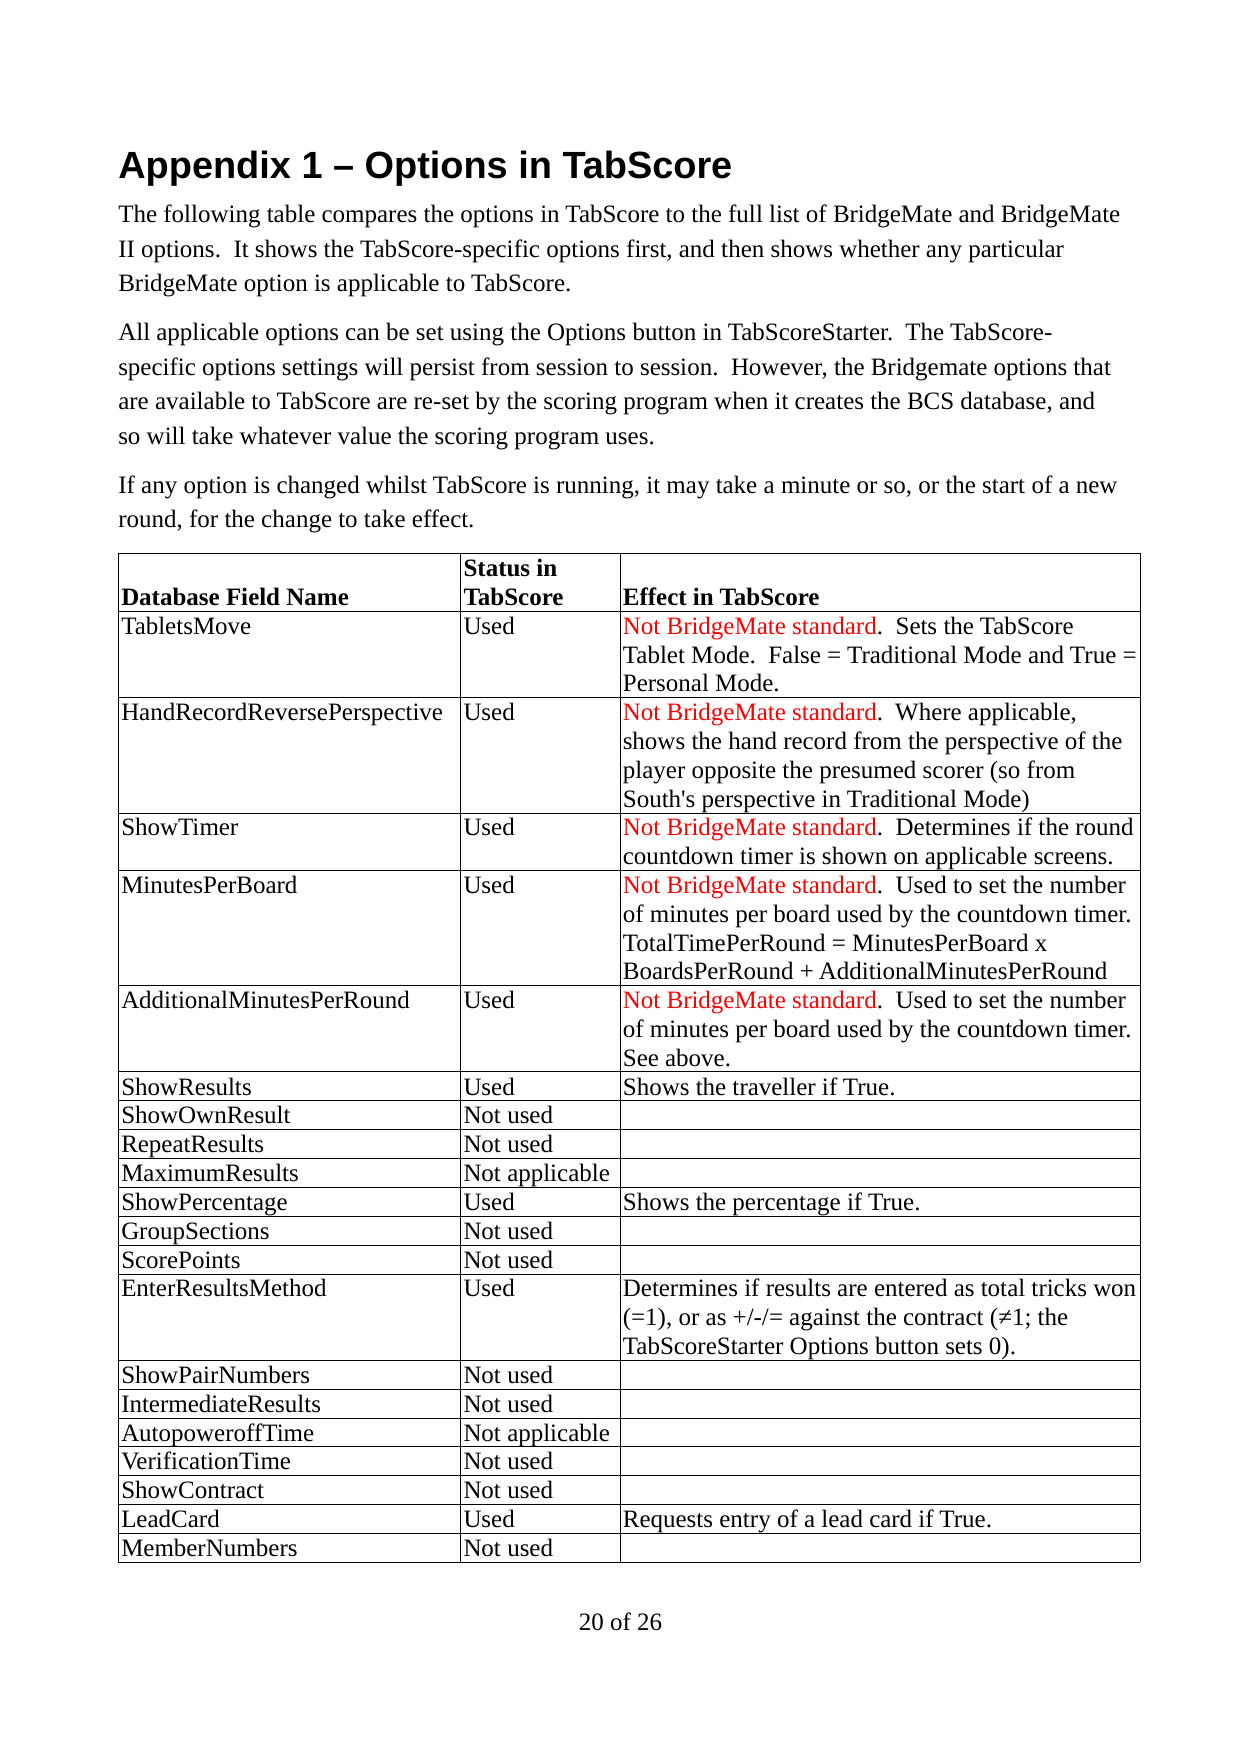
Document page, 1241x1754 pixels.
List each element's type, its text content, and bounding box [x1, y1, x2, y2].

subtitle Appendix 1 – Options in TabScore [118, 143, 1122, 187]
table_cell ShowResults [119, 1072, 460, 1100]
table_cell [621, 1476, 1140, 1504]
table_cell Used [461, 1505, 620, 1533]
table_cell [621, 1130, 1140, 1158]
text All applicable options can be set using the Options button in TabScoreStarter. The TabScore-specific options settings will persist from session to session. However, the Bridgemate options that are available to TabScore are re-set by the scoring program when it creates the BCS database, and so will take whatever value the scoring program uses. [118, 317, 1122, 449]
table_cell ShowTimer [119, 814, 460, 870]
table_cell Shows the traveller if True. [621, 1072, 1140, 1100]
table_cell Used [461, 1275, 620, 1360]
table_cell Requests entry of a lead card if True. [621, 1505, 1140, 1533]
table_cell Not used [461, 1476, 620, 1504]
table_cell Not BridgeMate standard. Used to set the number of minutes per board used by the countdown timer. TotalTimePerRound = MinutesPerBoard x BoardsPerRound + AdditionalMinutesPerRound [621, 871, 1140, 985]
table_cell Not BridgeMate standard. Sets the TabScore Tablet Mode. False = Traditional Mode and True = Personal Mode. [621, 612, 1140, 697]
table_cell ScorePoints [119, 1246, 460, 1273]
table_cell Not BridgeMate standard. Where applicable, shows the hand record from the perspective of the player opposite the presumed scorer (so from South's perspective in Traditional Mode) [621, 698, 1140, 812]
table_cell Used [461, 612, 620, 697]
table_cell ShowPercentage [119, 1188, 460, 1216]
text If any option is changed whilst TabScore is running, it may take a minute or so, or the start of a new round, for the change to take effect. [118, 470, 1122, 533]
table_cell EnterResultsMethod [119, 1275, 460, 1360]
table_cell Used [461, 814, 620, 870]
table_cell RepeatResults [119, 1130, 460, 1158]
table_cell [621, 1390, 1140, 1417]
table_cell Used [461, 1072, 620, 1100]
table_cell Not applicable [461, 1159, 620, 1187]
table_cell Shows the percentage if True. [621, 1188, 1140, 1216]
table_cell Not used [461, 1246, 620, 1273]
table_cell Not used [461, 1534, 620, 1562]
table_cell MemberNumbers [119, 1534, 460, 1562]
table_cell [621, 1159, 1140, 1187]
table_cell ShowContract [119, 1476, 460, 1504]
table_cell AdditionalMinutesPerRound [119, 986, 460, 1071]
table_cell GroupSections [119, 1217, 460, 1244]
table_header Effect in TabScore [621, 554, 1140, 611]
table_header Status in TabScore [461, 554, 620, 611]
table_cell Used [461, 986, 620, 1071]
table_cell Not used [461, 1217, 620, 1244]
table_cell AutopoweroffTime [119, 1419, 460, 1446]
table_header Database Field Name [119, 554, 460, 611]
table_cell [621, 1246, 1140, 1273]
table_cell Not used [461, 1361, 620, 1389]
table_cell Not applicable [461, 1419, 620, 1446]
table_cell [621, 1419, 1140, 1446]
table_cell IntermediateResults [119, 1390, 460, 1417]
table_cell MaximumResults [119, 1159, 460, 1187]
table_cell Used [461, 871, 620, 985]
table_cell Not BridgeMate standard. Used to set the number of minutes per board used by the countdown timer. See above. [621, 986, 1140, 1071]
table_cell Used [461, 698, 620, 812]
table_cell Not used [461, 1390, 620, 1417]
table_cell LeadCard [119, 1505, 460, 1533]
table_cell ShowOwnResult [119, 1101, 460, 1129]
table_cell [621, 1361, 1140, 1389]
table_cell [621, 1447, 1140, 1475]
table_cell Not BridgeMate standard. Determines if the round countdown timer is shown on applicable screens. [621, 814, 1140, 870]
table_cell [621, 1217, 1140, 1244]
table_cell Not used [461, 1101, 620, 1129]
table_cell Determines if results are entered as total tricks won (=1), or as +/-/= against the contract (≠1; the TabScoreStarter Options button sets 0). [621, 1275, 1140, 1360]
table_cell VerificationTime [119, 1447, 460, 1475]
table_cell [621, 1534, 1140, 1562]
text The following table compares the options in TabScore to the full list of BridgeMate and BridgeMate II options. It shows the TabScore-specific options first, and then shows whether any particular BridgeMate option is applicable to TabScore. [118, 199, 1122, 297]
table_cell MinutesPerBoard [119, 871, 460, 985]
table_cell TabletsMove [119, 612, 460, 697]
table_cell Used [461, 1188, 620, 1216]
table_cell ShowPairNumbers [119, 1361, 460, 1389]
table_cell [621, 1101, 1140, 1129]
table_cell Not used [461, 1130, 620, 1158]
table_cell HandRecordReversePerspective [119, 698, 460, 812]
table_cell Not used [461, 1447, 620, 1475]
